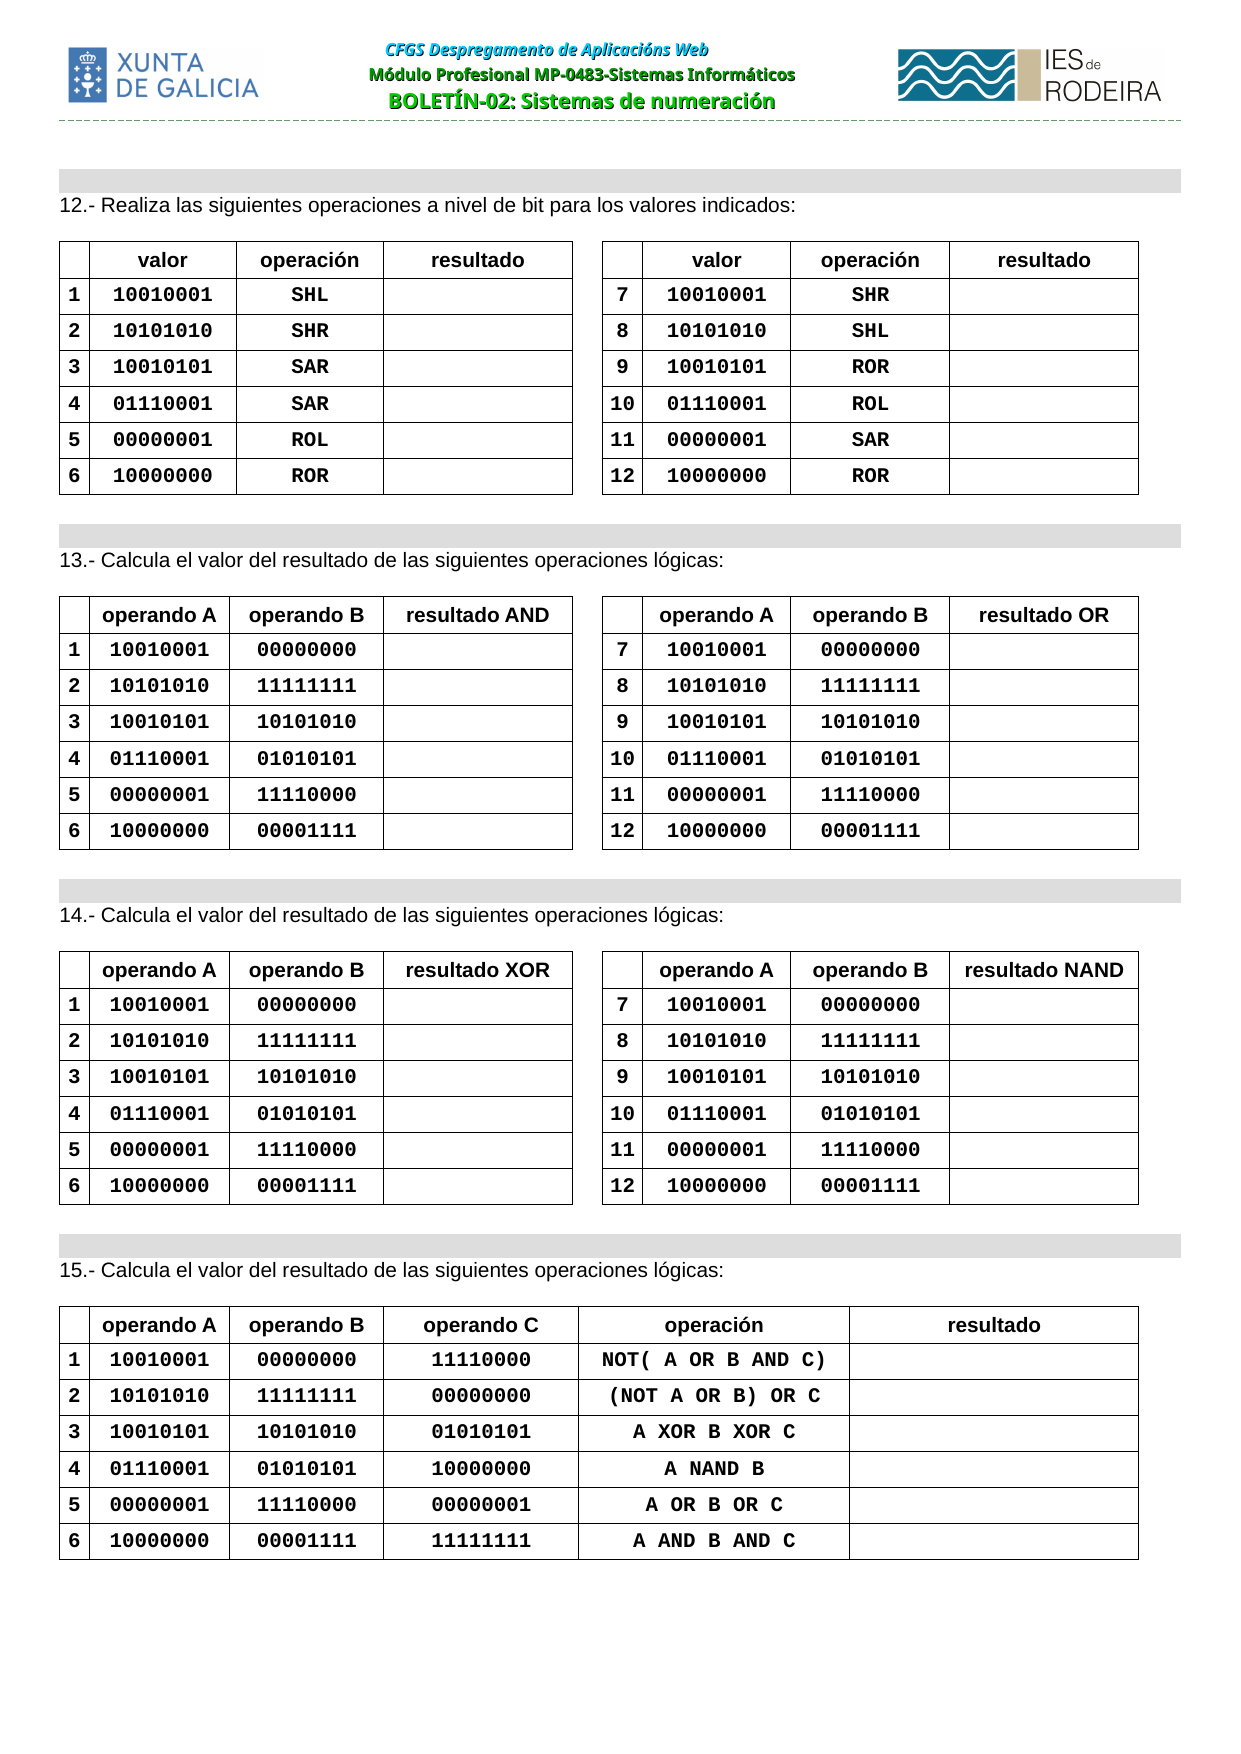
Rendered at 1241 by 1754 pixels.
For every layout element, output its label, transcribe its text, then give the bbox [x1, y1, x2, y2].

table_cell 4 [60, 1097, 89, 1132]
table_cell [573, 1168, 602, 1204]
table_cell 10101010 [791, 706, 949, 741]
table_cell 00000001 [90, 1488, 229, 1523]
picture [897, 48, 1164, 102]
table_cell ROR [791, 351, 949, 386]
table_cell 11110000 [230, 778, 383, 813]
table_cell A XOR B XOR C [579, 1416, 849, 1451]
table_cell 1 [60, 634, 89, 669]
table_cell 11 [603, 1133, 642, 1168]
table_cell [384, 1097, 572, 1132]
table_cell [950, 387, 1138, 422]
table_cell 10000000 [90, 1524, 229, 1559]
table_header operando B [230, 952, 383, 987]
table_header [573, 241, 602, 277]
table_cell [573, 314, 602, 350]
table_cell [950, 706, 1138, 741]
table_cell 11110000 [384, 1344, 578, 1379]
table_cell [384, 1133, 572, 1168]
table_header resultado [384, 242, 572, 277]
table_header valor [90, 242, 236, 277]
table_cell 5 [60, 778, 89, 813]
table_cell 4 [60, 1452, 89, 1487]
table_header operación [579, 1307, 849, 1342]
table_header [60, 952, 89, 987]
table_cell 10 [603, 1097, 642, 1132]
table_cell ROR [791, 459, 949, 494]
table_cell 10010101 [90, 706, 229, 741]
table_cell 10010101 [643, 1061, 790, 1096]
table_cell [950, 1133, 1138, 1168]
table_header operando A [90, 952, 229, 987]
table_cell 01010101 [230, 1097, 383, 1132]
table_cell [573, 278, 602, 314]
table_cell 5 [60, 1488, 89, 1523]
table_cell 10010001 [90, 989, 229, 1024]
table_cell [573, 458, 602, 494]
table_cell [384, 315, 572, 350]
table_cell 10010001 [643, 279, 790, 314]
table_cell 2 [60, 1380, 89, 1415]
table_cell 01110001 [643, 387, 790, 422]
table_header [573, 951, 602, 987]
table_cell 3 [60, 1061, 89, 1096]
table_cell SHL [791, 315, 949, 350]
table_cell 10010001 [643, 989, 790, 1024]
table_cell [850, 1380, 1138, 1415]
table_cell [384, 387, 572, 422]
table_header resultado NAND [950, 952, 1138, 987]
table_header resultado [950, 242, 1138, 277]
table_cell 8 [603, 670, 642, 705]
table_cell 10010001 [90, 1344, 229, 1379]
table_cell SAR [791, 423, 949, 458]
table_cell 10000000 [90, 814, 229, 849]
table_header operando A [643, 952, 790, 987]
table_cell [573, 1132, 602, 1168]
table_cell 10 [603, 742, 642, 777]
table_cell [573, 386, 602, 422]
table_cell 00000001 [90, 423, 236, 458]
table_cell 11110000 [230, 1488, 383, 1523]
table_cell [950, 742, 1138, 777]
table_cell 1 [60, 279, 89, 314]
table_cell 10101010 [643, 315, 790, 350]
table_cell 10000000 [643, 1169, 790, 1204]
table_cell 10 [603, 387, 642, 422]
table_cell 10010101 [90, 1061, 229, 1096]
table_cell [384, 778, 572, 813]
table_cell [573, 669, 602, 705]
table_cell [850, 1452, 1138, 1487]
table_cell 11110000 [230, 1133, 383, 1168]
table_cell 01110001 [90, 1452, 229, 1487]
table_cell 01010101 [791, 742, 949, 777]
table_cell [384, 814, 572, 849]
table_cell 01110001 [643, 742, 790, 777]
table_header operando A [643, 597, 790, 632]
table_header operación [237, 242, 383, 277]
table_cell [950, 989, 1138, 1024]
table_cell [950, 351, 1138, 386]
table_cell 10101010 [90, 315, 236, 350]
table_cell [573, 1024, 602, 1060]
table_cell 10010001 [643, 634, 790, 669]
table_cell 01110001 [643, 1097, 790, 1132]
table_cell 10101010 [230, 1416, 383, 1451]
table_cell (NOT A OR B) OR C [579, 1380, 849, 1415]
table_cell 11 [603, 778, 642, 813]
table_cell SHR [791, 279, 949, 314]
table_cell 00000001 [90, 778, 229, 813]
table_cell ROL [237, 423, 383, 458]
table_cell [950, 814, 1138, 849]
table_header resultado [850, 1307, 1138, 1342]
table_cell 12 [603, 1169, 642, 1204]
table_cell 8 [603, 315, 642, 350]
table_cell 00000001 [643, 778, 790, 813]
table_cell 10010101 [643, 351, 790, 386]
table_cell 6 [60, 1169, 89, 1204]
table_cell 7 [603, 989, 642, 1024]
table_cell 10101010 [791, 1061, 949, 1096]
table_cell SHR [237, 315, 383, 350]
table_cell 3 [60, 351, 89, 386]
table_cell 12 [603, 814, 642, 849]
table_cell 10101010 [230, 1061, 383, 1096]
table_cell [573, 705, 602, 741]
table_cell 01010101 [384, 1416, 578, 1451]
text 15.- Calcula el valor del resultado de las siguientes operaciones lógicas: [59, 1258, 1181, 1282]
table_cell 2 [60, 670, 89, 705]
table_cell 11111111 [230, 1025, 383, 1060]
table_cell [950, 1097, 1138, 1132]
picture [64, 42, 267, 107]
table_cell 00000000 [791, 989, 949, 1024]
table_cell [573, 777, 602, 813]
table_cell 00000000 [230, 989, 383, 1024]
table_cell 1 [60, 989, 89, 1024]
table_cell [573, 350, 602, 386]
table_cell 00000001 [384, 1488, 578, 1523]
table_cell 01110001 [90, 742, 229, 777]
table_header operando B [230, 1307, 383, 1342]
table_cell [573, 813, 602, 849]
text 14.- Calcula el valor del resultado de las siguientes operaciones lógicas: [59, 903, 1181, 927]
table_cell [950, 279, 1138, 314]
table_cell 00000001 [643, 423, 790, 458]
table_cell 00000000 [230, 634, 383, 669]
table_header operando C [384, 1307, 578, 1342]
table_cell 6 [60, 459, 89, 494]
table_cell [384, 742, 572, 777]
table_cell 01010101 [230, 742, 383, 777]
table_cell 10000000 [90, 459, 236, 494]
table_cell 10101010 [90, 1025, 229, 1060]
table_cell 00000001 [643, 1133, 790, 1168]
table_cell 10101010 [230, 706, 383, 741]
table_cell 11111111 [230, 670, 383, 705]
table_cell [384, 1169, 572, 1204]
table_cell [950, 634, 1138, 669]
table_cell 7 [603, 634, 642, 669]
table_cell 8 [603, 1025, 642, 1060]
table_cell 11111111 [791, 670, 949, 705]
table_header operando A [90, 1307, 229, 1342]
table_cell [573, 988, 602, 1024]
text 13.- Calcula el valor del resultado de las siguientes operaciones lógicas: [59, 548, 1181, 572]
table_cell 11111111 [384, 1524, 578, 1559]
table_cell SAR [237, 387, 383, 422]
table_cell [950, 315, 1138, 350]
table_cell [950, 1169, 1138, 1204]
table_cell 4 [60, 742, 89, 777]
table_cell [850, 1488, 1138, 1523]
table_cell 6 [60, 814, 89, 849]
table_header [603, 242, 642, 277]
table_header [60, 242, 89, 277]
table_cell 01010101 [230, 1452, 383, 1487]
table_cell SHL [237, 279, 383, 314]
table_cell [384, 351, 572, 386]
table_header valor [643, 242, 790, 277]
table_cell [573, 1060, 602, 1096]
table_cell [850, 1524, 1138, 1559]
table_header operando B [791, 952, 949, 987]
table_cell 00001111 [230, 1524, 383, 1559]
table_cell 00000001 [90, 1133, 229, 1168]
table_cell [950, 1025, 1138, 1060]
table_header [573, 596, 602, 632]
table_cell 2 [60, 1025, 89, 1060]
table_cell 3 [60, 1416, 89, 1451]
table_cell [384, 423, 572, 458]
table_cell 10010001 [90, 634, 229, 669]
table_header [603, 952, 642, 987]
table_cell 9 [603, 1061, 642, 1096]
table_cell 00000000 [791, 634, 949, 669]
table_cell [950, 423, 1138, 458]
table_header operando B [230, 597, 383, 632]
table_cell 10010101 [90, 351, 236, 386]
table_cell [384, 989, 572, 1024]
table_cell 11110000 [791, 778, 949, 813]
table_cell 00000000 [384, 1380, 578, 1415]
table_cell [950, 670, 1138, 705]
table_cell ROL [791, 387, 949, 422]
table_cell 10010101 [643, 706, 790, 741]
table_header operando A [90, 597, 229, 632]
table_cell 01110001 [90, 1097, 229, 1132]
table_cell 00001111 [791, 814, 949, 849]
table_cell [384, 279, 572, 314]
table_cell [384, 1061, 572, 1096]
table_cell 6 [60, 1524, 89, 1559]
table_cell ROR [237, 459, 383, 494]
table_cell A NAND B [579, 1452, 849, 1487]
table_cell [573, 1096, 602, 1132]
table_header resultado XOR [384, 952, 572, 987]
table_cell 10000000 [384, 1452, 578, 1487]
table_cell [850, 1416, 1138, 1451]
table_cell 00000000 [230, 1344, 383, 1379]
table_cell 00001111 [230, 1169, 383, 1204]
table_cell [573, 633, 602, 669]
table_cell 10101010 [643, 1025, 790, 1060]
table_cell 00001111 [230, 814, 383, 849]
table_header operando B [791, 597, 949, 632]
table_cell 10101010 [90, 1380, 229, 1415]
table_cell 11111111 [791, 1025, 949, 1060]
table_cell A OR B OR C [579, 1488, 849, 1523]
table_cell 12 [603, 459, 642, 494]
table_cell 10000000 [643, 459, 790, 494]
table_cell [950, 778, 1138, 813]
table_header operación [791, 242, 949, 277]
table_cell 10010001 [90, 279, 236, 314]
table_cell 5 [60, 423, 89, 458]
table_cell 9 [603, 706, 642, 741]
table_cell 7 [603, 279, 642, 314]
table_cell 5 [60, 1133, 89, 1168]
table_cell 01110001 [90, 387, 236, 422]
table_cell [384, 634, 572, 669]
table_cell 11110000 [791, 1133, 949, 1168]
table_cell [384, 1025, 572, 1060]
table_cell [950, 459, 1138, 494]
table_cell 10101010 [643, 670, 790, 705]
table_header resultado AND [384, 597, 572, 632]
table_cell [384, 459, 572, 494]
table_cell SAR [237, 351, 383, 386]
table_cell 1 [60, 1344, 89, 1379]
table_header resultado OR [950, 597, 1138, 632]
table_cell 2 [60, 315, 89, 350]
table_cell 10010101 [90, 1416, 229, 1451]
table_cell 4 [60, 387, 89, 422]
table_cell 10101010 [90, 670, 229, 705]
table_cell 3 [60, 706, 89, 741]
table_cell 9 [603, 351, 642, 386]
table_cell [573, 741, 602, 777]
table_cell 11 [603, 423, 642, 458]
table_cell 10000000 [90, 1169, 229, 1204]
table_header [603, 597, 642, 632]
table_cell 11111111 [230, 1380, 383, 1415]
table_cell 00001111 [791, 1169, 949, 1204]
table_cell NOT( A OR B AND C) [579, 1344, 849, 1379]
text 12.- Realiza las siguientes operaciones a nivel de bit para los valores indicados: [59, 193, 1181, 217]
table_cell [384, 670, 572, 705]
table_cell [950, 1061, 1138, 1096]
table_cell [573, 422, 602, 458]
table_header [60, 1307, 89, 1342]
table_cell [850, 1344, 1138, 1379]
table_cell 01010101 [791, 1097, 949, 1132]
table_header [60, 597, 89, 632]
table_cell 10000000 [643, 814, 790, 849]
table_cell [384, 706, 572, 741]
table_cell A AND B AND C [579, 1524, 849, 1559]
